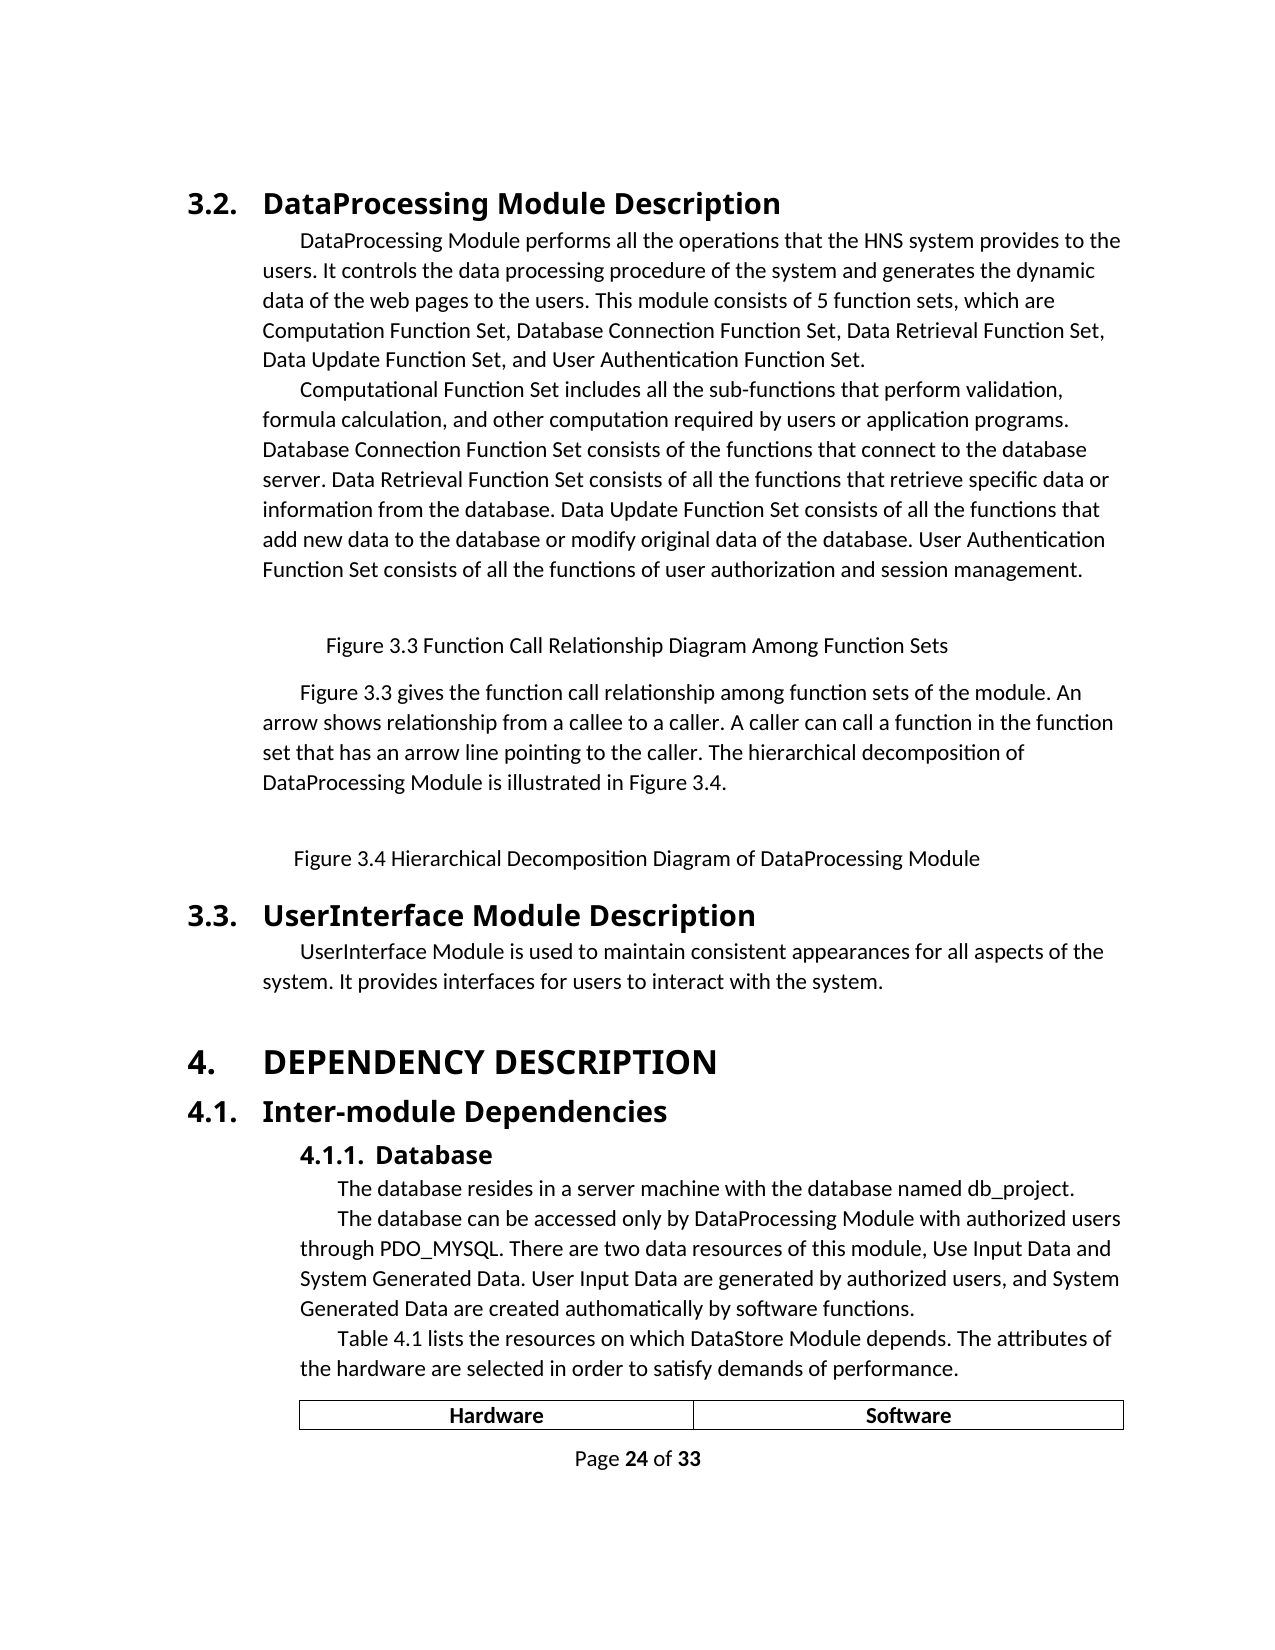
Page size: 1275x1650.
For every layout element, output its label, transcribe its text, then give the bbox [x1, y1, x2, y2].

subtitle DEPENDENCY DESCRIPTION [187, 1039, 1125, 1084]
text DataProcessing Module performs all the operations that the HNS system provides to the users. It controls the data processing procedure of the system and generates the dynamic data of the web pages to the users. This module consists of 5 function sets, which are Computation Function Set, Database Connection Function Set, Data Retrieval Function Set, Data Update Function Set, and User Authentication Function Set. [262, 226, 1125, 374]
subtitle DataProcessing Module Description [187, 184, 1125, 223]
subtitle Database [300, 1138, 1125, 1172]
text Figure 3.3 gives the function call relationship among function sets of the module. An arrow shows relationship from a callee to a caller. A caller can call a function in the function set that has an arrow line pointing to the caller. The hierarchical decomposition of DataProcessing Module is illustrated in Figure 3.4. [262, 678, 1125, 796]
text UserInterface Module is used to maintain consistent appearances for all aspects of the system. It provides interfaces for users to interact with the system. [262, 937, 1125, 995]
subtitle UserInterface Module Description [187, 895, 1125, 934]
table_header Hardware [300, 1401, 693, 1429]
text The database can be accessed only by DataProcessing Module with authorized users through PDO_MYSQL. There are two data resources of this module, Use Input Data and System Generated Data. User Input Data are generated by authorized users, and System Generated Data are created authomatically by software functions. [300, 1204, 1125, 1322]
text The database resides in a server machine with the database named db_project. [300, 1174, 1125, 1202]
subtitle Inter-module Dependencies [187, 1091, 1125, 1131]
text Figure 3.4 Hierarchical Decomposition Diagram of DataProcessing Module [150, 844, 1125, 872]
text Computational Function Set includes all the sub-functions that perform validation, formula calculation, and other computation required by users or application programs. Database Connection Function Set consists of the functions that connect to the database server. Data Retrieval Function Set consists of all the functions that retrieve specific data or information from the database. Data Update Function Set consists of all the functions that add new data to the database or modify original data of the database. User Authentication Function Set consists of all the functions of user authorization and session management. [262, 376, 1125, 583]
text Table 4.1 lists the resources on which DataStore Module depends. The attributes of the hardware are selected in order to satisfy demands of performance. [300, 1324, 1125, 1382]
table_header Software [694, 1401, 1123, 1429]
text Figure 3.3 Function Call Relationship Diagram Among Function Sets [150, 631, 1125, 659]
